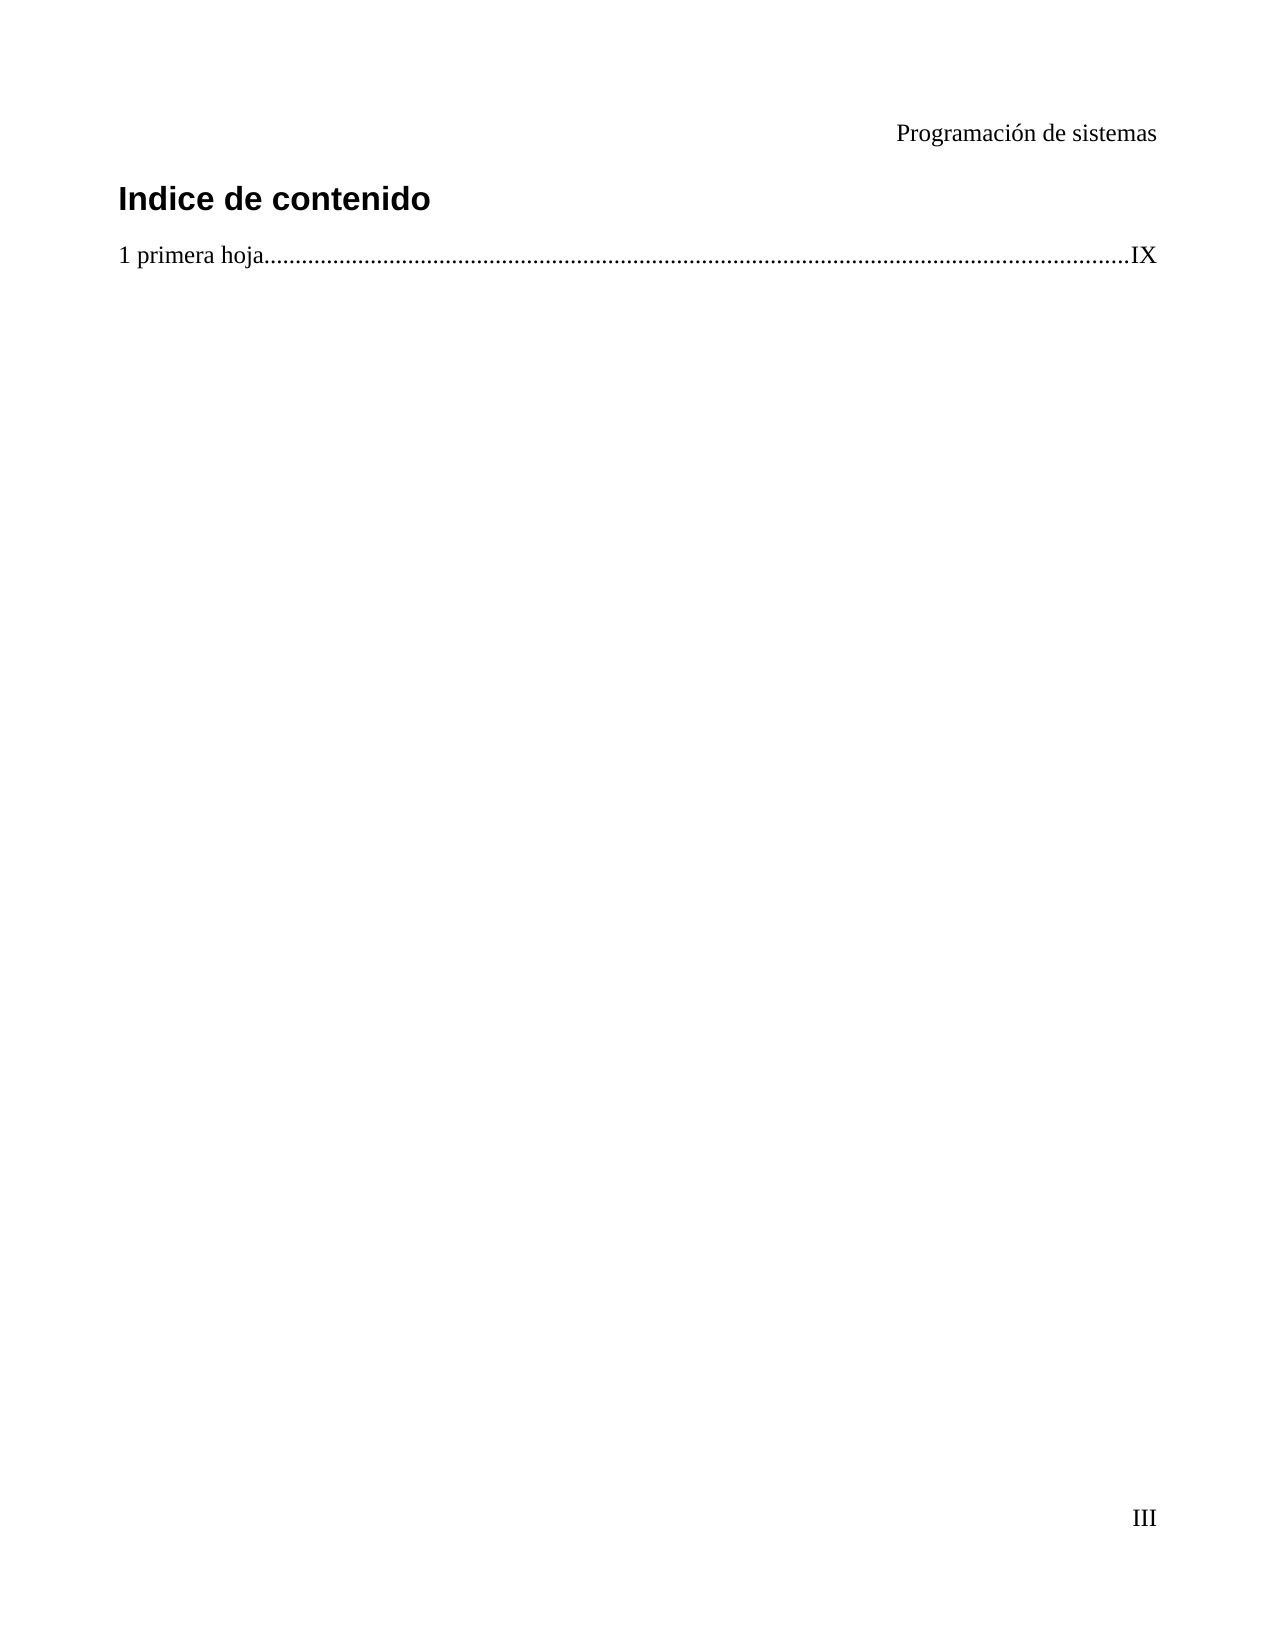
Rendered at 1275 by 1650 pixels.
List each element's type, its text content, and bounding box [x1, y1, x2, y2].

subtitle Indice de contenido [118, 178, 1157, 217]
text 1 primera hoja IX [118, 229, 1157, 268]
